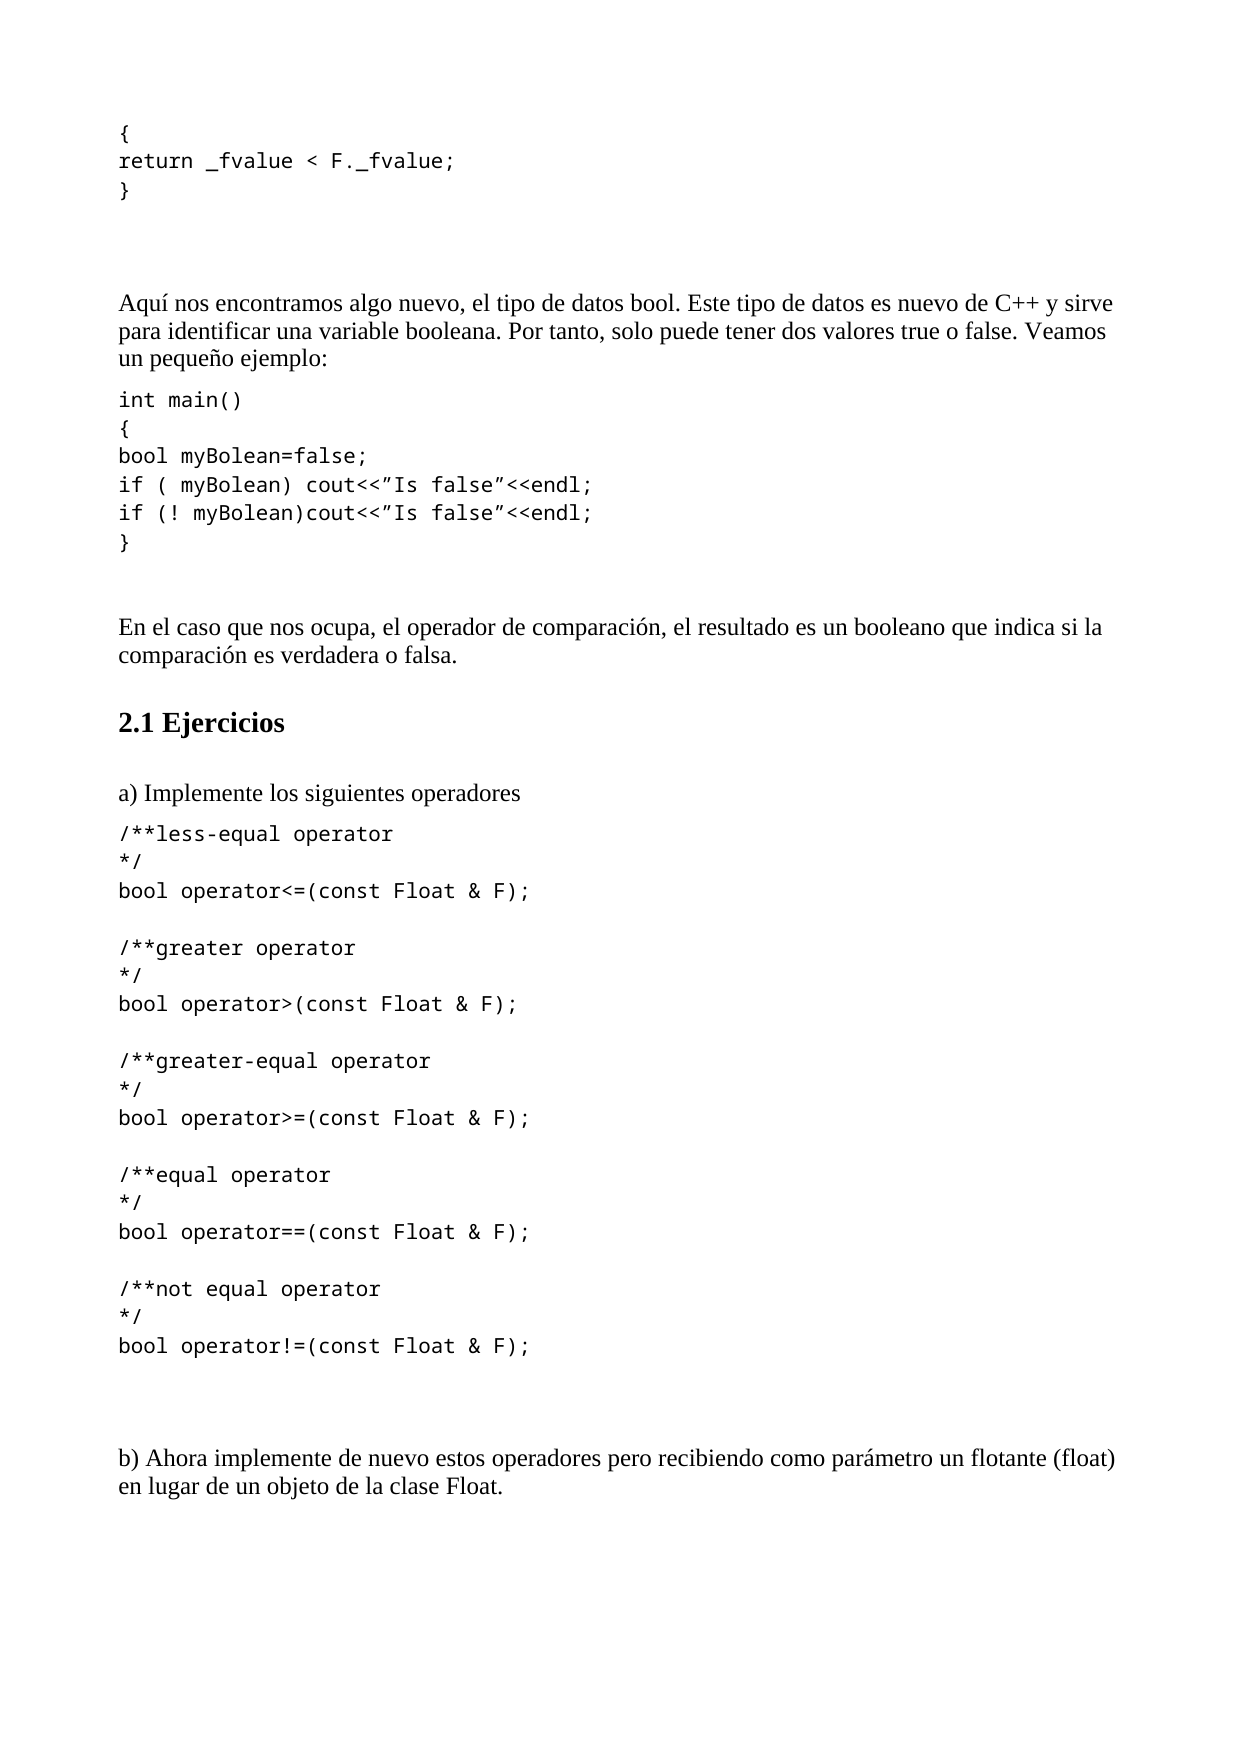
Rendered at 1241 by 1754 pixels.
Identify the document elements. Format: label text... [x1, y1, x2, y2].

text a) Implemente los siguientes operadores [118, 751, 1122, 806]
text bool operator==(const Float & F); [118, 1217, 1122, 1245]
subtitle 2.1 Ejercicios [118, 706, 1122, 738]
text */ [118, 1302, 1122, 1331]
text { [118, 413, 1122, 442]
text */ [118, 1188, 1122, 1217]
text /**less-equal operator [118, 819, 1122, 847]
text } [118, 527, 1122, 555]
text /**greater-equal operator [118, 1046, 1122, 1075]
text if ( myBolean) cout<<”Is false”<<endl; [118, 470, 1122, 498]
text { [118, 118, 1122, 147]
text bool operator<=(const Float & F); [118, 876, 1122, 904]
text */ [118, 1075, 1122, 1103]
text int main() [118, 385, 1122, 413]
text bool operator>(const Float & F); [118, 989, 1122, 1018]
text */ [118, 961, 1122, 989]
text /**greater operator [118, 933, 1122, 961]
text Aquí nos encontramos algo nuevo, el tipo de datos bool. Este tipo de datos es nuevo de C++ y sirve para identificar una variable booleana. Por tanto, solo puede tener dos valores true o false. Veamos un pequeño ejemplo: [118, 261, 1122, 372]
text bool operator!=(const Float & F); [118, 1331, 1122, 1359]
text bool operator>=(const Float & F); [118, 1103, 1122, 1132]
text if (! myBolean)cout<<”Is false”<<endl; [118, 498, 1122, 527]
text b) Ahora implemente de nuevo estos operadores pero recibiendo como parámetro un flotante (float) en lugar de un objeto de la clase Float. [118, 1389, 1122, 1555]
text return _fvalue < F._fvalue; [118, 147, 1122, 175]
text En el caso que nos ocupa, el operador de comparación, el resultado es un booleano que indica si la comparación es verdadera o falsa. [118, 613, 1122, 669]
text } [118, 175, 1122, 203]
text bool myBolean=false; [118, 442, 1122, 470]
text /**not equal operator [118, 1274, 1122, 1302]
text */ [118, 847, 1122, 876]
text /**equal operator [118, 1160, 1122, 1188]
